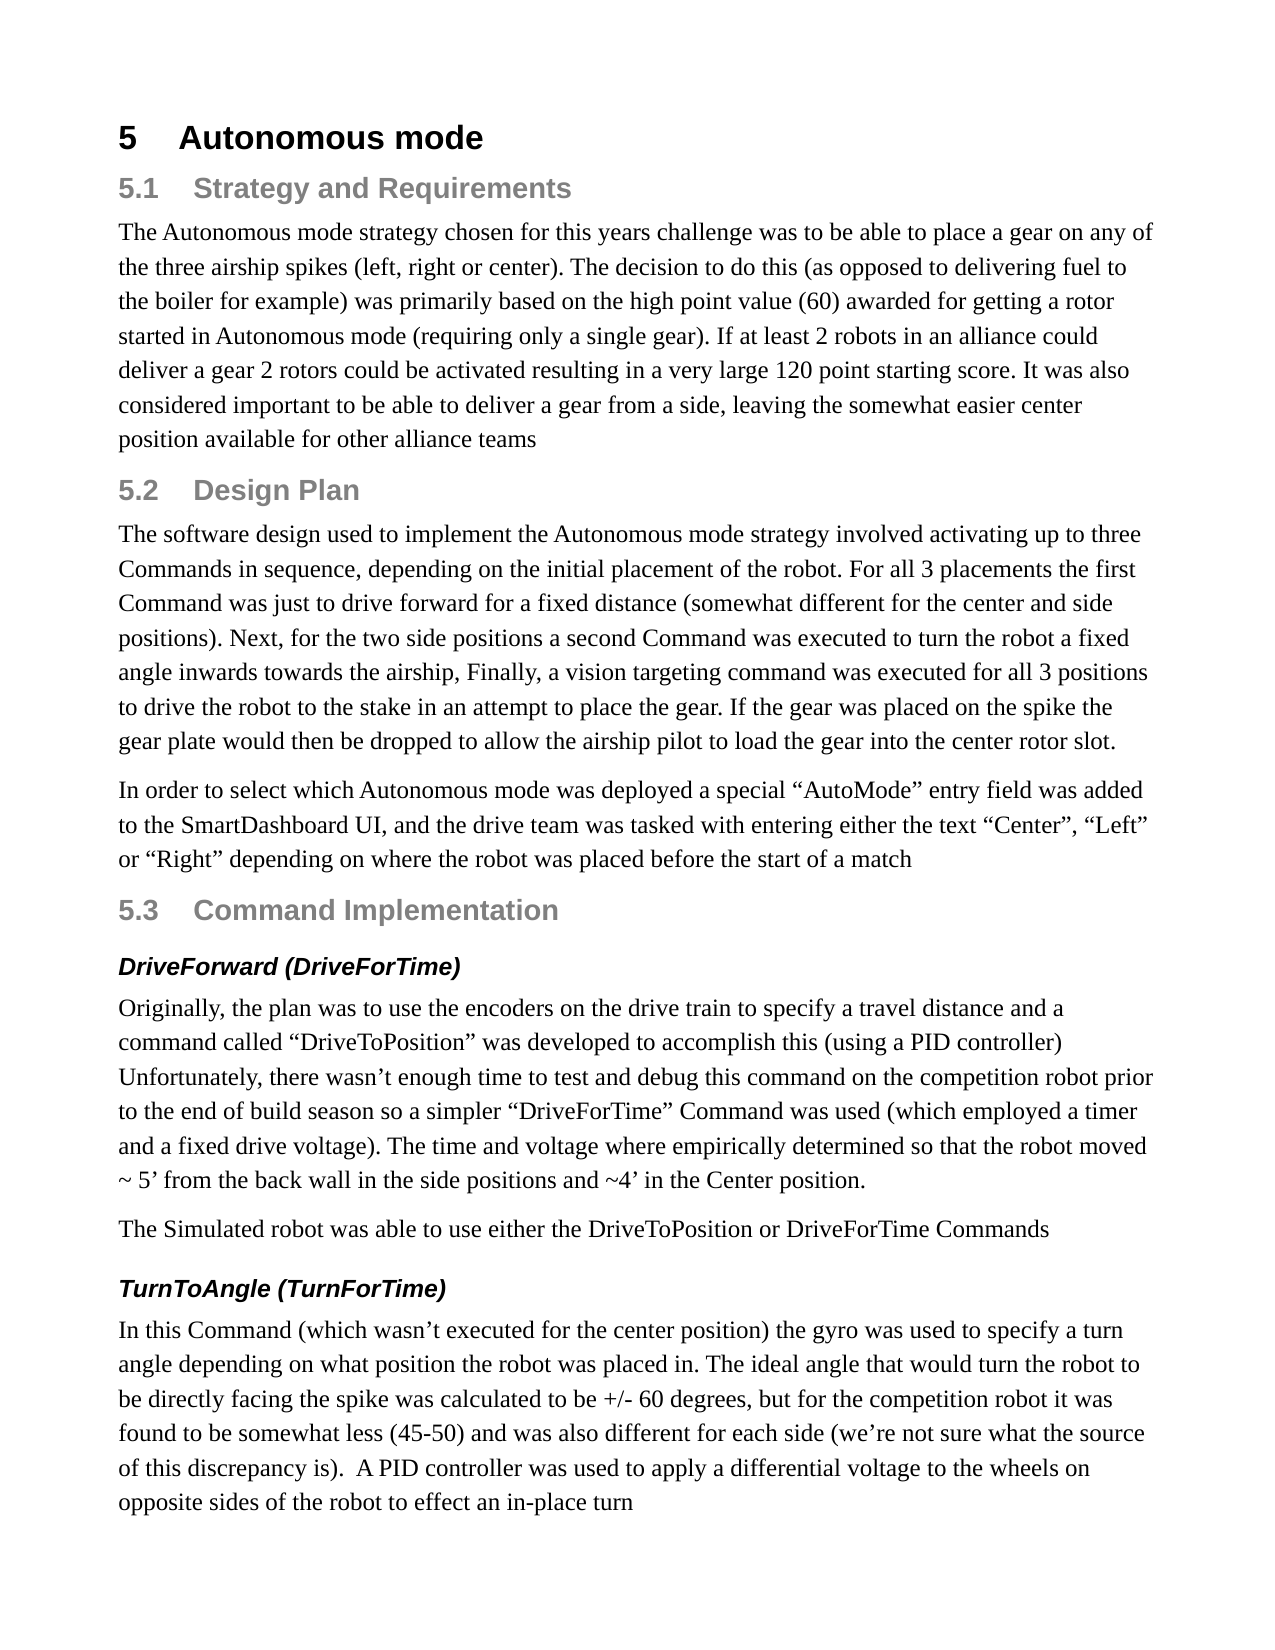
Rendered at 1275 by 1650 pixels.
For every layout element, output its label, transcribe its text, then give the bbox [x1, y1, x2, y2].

text The software design used to implement the Autonomous mode strategy involved activating up to three Commands in sequence, depending on the initial placement of the robot. For all 3 placements the first Command was just to drive forward for a fixed distance (somewhat different for the center and side positions). Next, for the two side positions a second Command was executed to turn the robot a fixed angle inwards towards the airship, Finally, a vision targeting command was executed for all 3 positions to drive the robot to the stake in an attempt to place the gear. If the gear was placed on the spike the gear plate would then be dropped to allow the airship pilot to load the gear into the center rotor slot. [118, 519, 1157, 755]
subtitle Command Implementation [118, 893, 1157, 927]
text The Autonomous mode strategy chosen for this years challenge was to be able to place a gear on any of the three airship spikes (left, right or center). The decision to do this (as opposed to delivering fuel to the boiler for example) was primarily based on the high point value (60) awarded for getting a rotor started in Autonomous mode (requiring only a single gear). If at least 2 robots in an alliance could deliver a gear 2 rotors could be activated resulting in a very large 120 point starting score. It was also considered important to be able to deliver a gear from a side, leaving the somewhat easier center position available for other alliance teams [118, 217, 1157, 453]
subtitle DriveForward (DriveForTime) [118, 952, 1157, 980]
text The Simulated robot was able to use either the DriveToPosition or DriveForTime Commands [118, 1214, 1157, 1243]
text In order to select which Autonomous mode was deployed a special “AutoMode” entry field was added to the SmartDashboard UI, and the drive team was tasked with entering either the text “Center”, “Left” or “Right” depending on where the robot was placed before the start of a match [118, 775, 1157, 873]
subtitle Design Plan [118, 473, 1157, 507]
subtitle Autonomous mode [118, 118, 1157, 157]
subtitle Strategy and Requirements [118, 171, 1157, 205]
text Originally, the plan was to use the encoders on the drive train to specify a travel distance and a command called “DriveToPosition” was developed to accomplish this (using a PID controller) Unfortunately, there wasn’t enough time to test and debug this command on the competition robot prior to the end of build season so a simpler “DriveForTime” Command was used (which employed a timer and a fixed drive voltage). The time and voltage where empirically determined so that the robot moved ~ 5’ from the back wall in the side positions and ~4’ in the Center position. [118, 993, 1157, 1194]
text In this Command (which wasn’t executed for the center position) the gyro was used to specify a turn angle depending on what position the robot was placed in. The ideal angle that would turn the robot to be directly facing the spike was calculated to be +/- 60 degrees, but for the competition robot it was found to be somewhat less (45-50) and was also different for each side (we’re not sure what the source of this discrepancy is). A PID controller was used to apply a differential voltage to the wheels on opposite sides of the robot to effect an in-place turn [118, 1315, 1157, 1516]
subtitle TurnToAngle (TurnForTime) [118, 1274, 1157, 1302]
